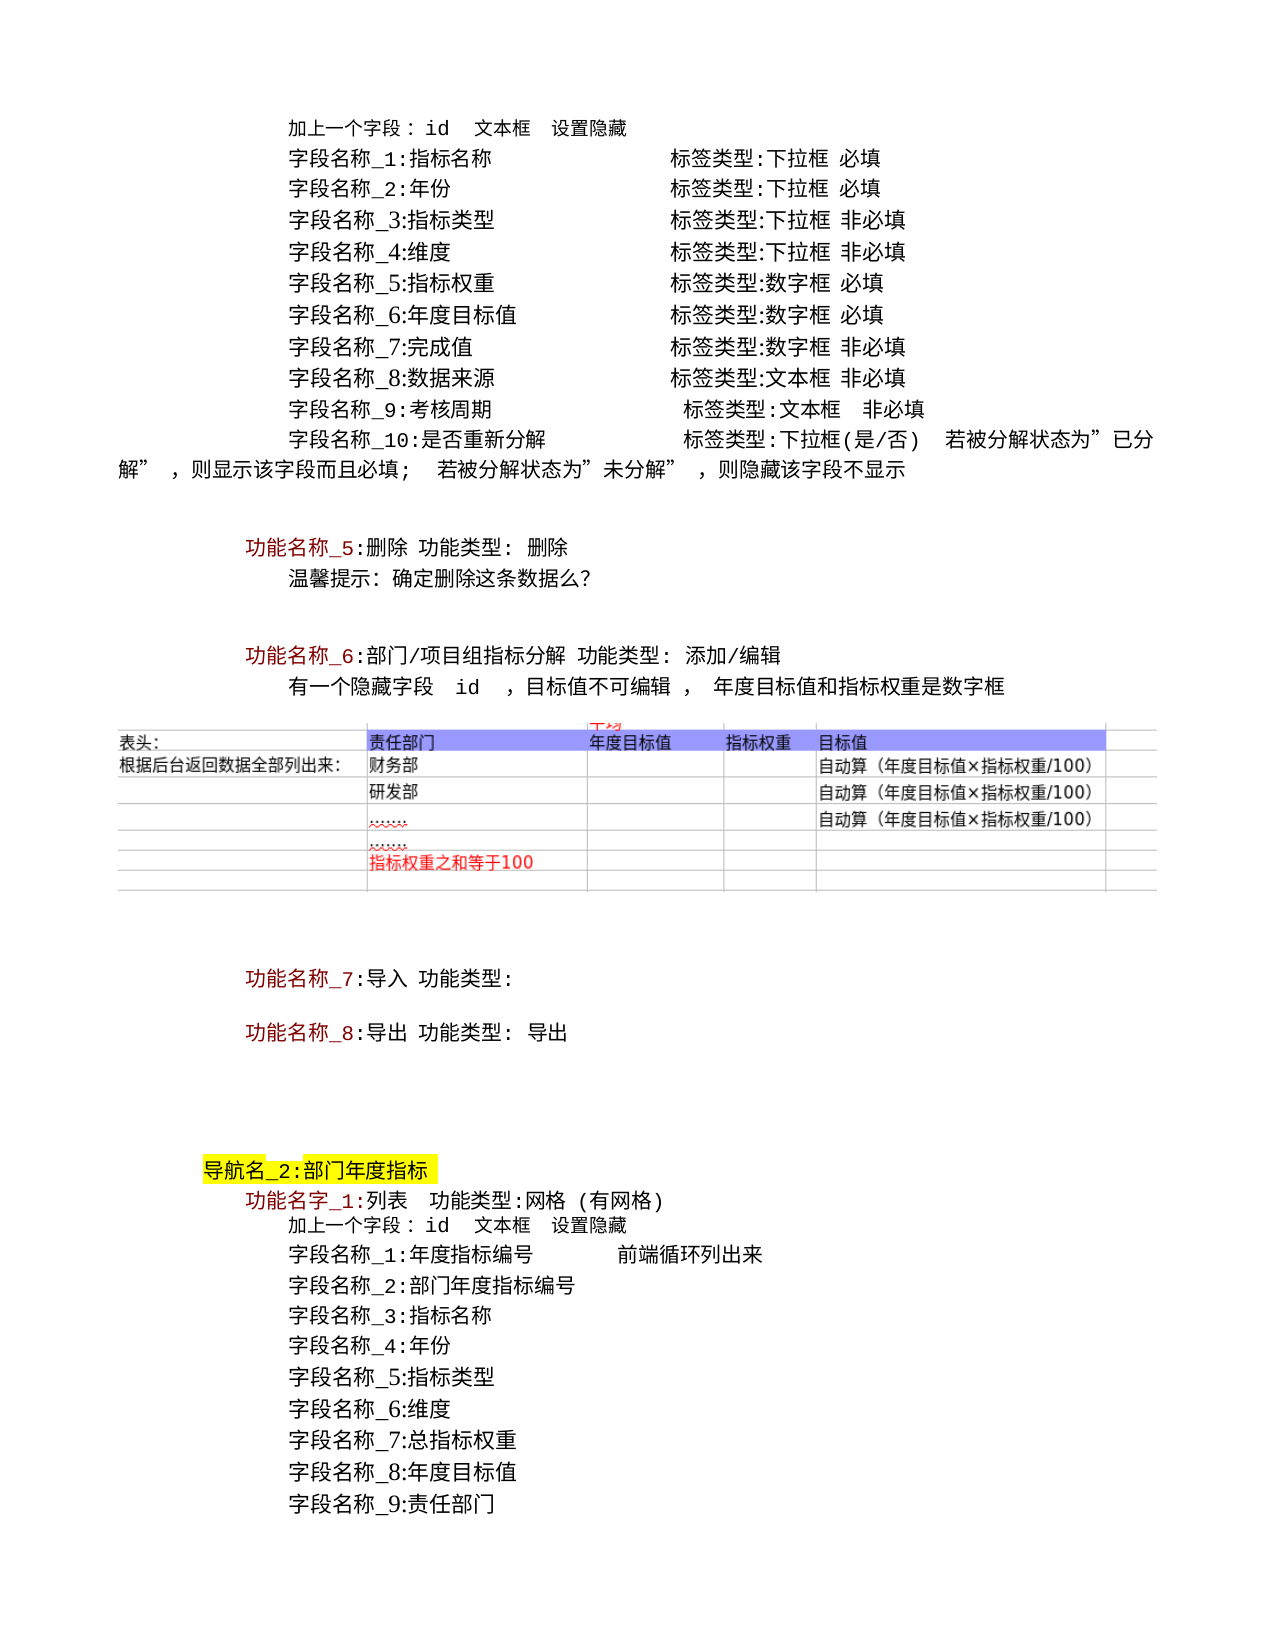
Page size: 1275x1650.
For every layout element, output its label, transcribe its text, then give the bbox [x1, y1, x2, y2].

text 加上一个字段 ：id 文本框 设置隐藏 [118, 118, 1157, 142]
text 字段名称_8:数据来源 标签类型:文本框 非必填 [118, 361, 1157, 393]
text 字段名称_9:考核周期 标签类型:文本框 非必填 [118, 393, 1157, 423]
text 功能名称_5:删除 功能类型: 删除 [118, 531, 1157, 562]
text 字段名称_3:指标名称 [118, 1299, 1157, 1330]
text 字段名称_4:维度 标签类型:下拉框 非必填 [118, 234, 1157, 266]
text 温馨提示：确定删除这条数据么？ [118, 562, 1157, 592]
text 加上一个字段 ：id 文本框 设置隐藏 [118, 1215, 1157, 1238]
text 字段名称_8:年度目标值 [118, 1455, 1157, 1487]
text 字段名称_4:年份 [118, 1330, 1157, 1360]
text 字段名称_10:是否重新分解 标签类型:下拉框(是/否) 若被分解状态为”已分解” ，则显示该字段而且必填; 若被分解状态为”未分解” ，则隐藏该字段不显示 [118, 423, 1157, 484]
text 字段名称_1:年度指标编号 前端循环列出来 [118, 1238, 1157, 1269]
text 字段名称_5:指标权重 标签类型:数字框 必填 [118, 266, 1157, 298]
text 字段名称_2:年份 标签类型:下拉框 必填 [118, 172, 1157, 203]
text 功能名称_8:导出 功能类型: 导出 [118, 1016, 1157, 1047]
text 字段名称_7:总指标权重 [118, 1423, 1157, 1455]
text 字段名称_1:指标名称 标签类型:下拉框 必填 [118, 142, 1157, 172]
text 功能名字_1:列表 功能类型:网格 (有网格) [118, 1184, 1157, 1215]
text 字段名称_7:完成值 标签类型:数字框 非必填 [118, 329, 1157, 361]
text 字段名称_6:年度目标值 标签类型:数字框 必填 [118, 298, 1157, 329]
text 字段名称_2:部门年度指标编号 [118, 1269, 1157, 1299]
text 有一个隐藏字段 id ，目标值不可编辑 ， 年度目标值和指标权重是数字框 [118, 670, 1157, 700]
text 导航名_2:部门年度指标 [118, 1154, 1157, 1184]
text 功能名称_7:导入 功能类型: [118, 962, 1157, 992]
text 字段名称_9:责任部门 [118, 1487, 1157, 1518]
picture [118, 723, 1157, 892]
text 字段名称_5:指标类型 [118, 1360, 1157, 1392]
text 功能名称_6:部门/项目组指标分解 功能类型: 添加/编辑 [118, 639, 1157, 670]
text 字段名称_6:维度 [118, 1392, 1157, 1423]
text 字段名称_3:指标类型 标签类型:下拉框 非必填 [118, 203, 1157, 234]
